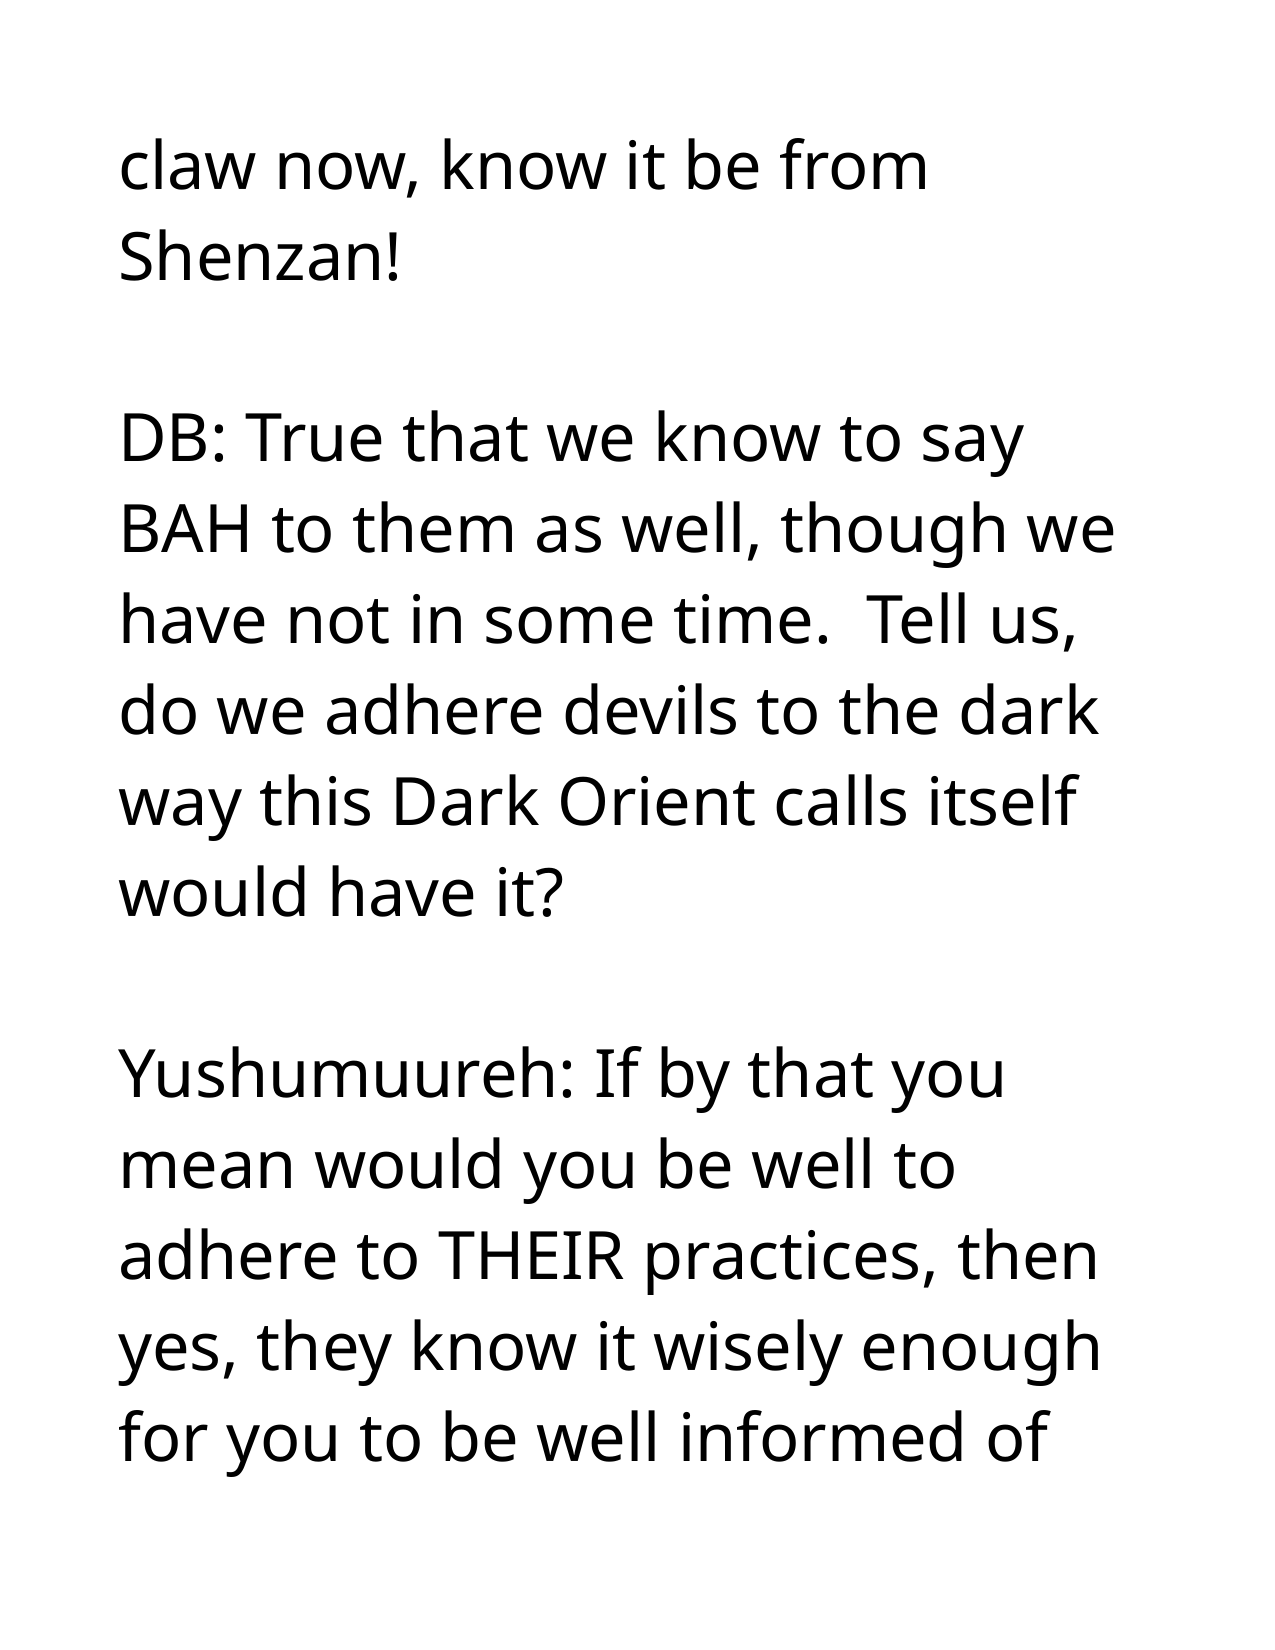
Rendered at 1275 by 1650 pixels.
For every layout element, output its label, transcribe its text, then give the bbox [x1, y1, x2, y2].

text claw now, know it be from Shenzan! [118, 118, 1157, 300]
text DB: True that we know to say BAH to them as well, though we have not in some time. Tell us, do we adhere devils to the dark way this Dark Orient calls itself would have it? [118, 391, 1157, 936]
text Yushumuureh: If by that you mean would you be well to adhere to THEIR practices, then yes, they know it wisely enough for you to be well informed of [118, 1026, 1157, 1481]
